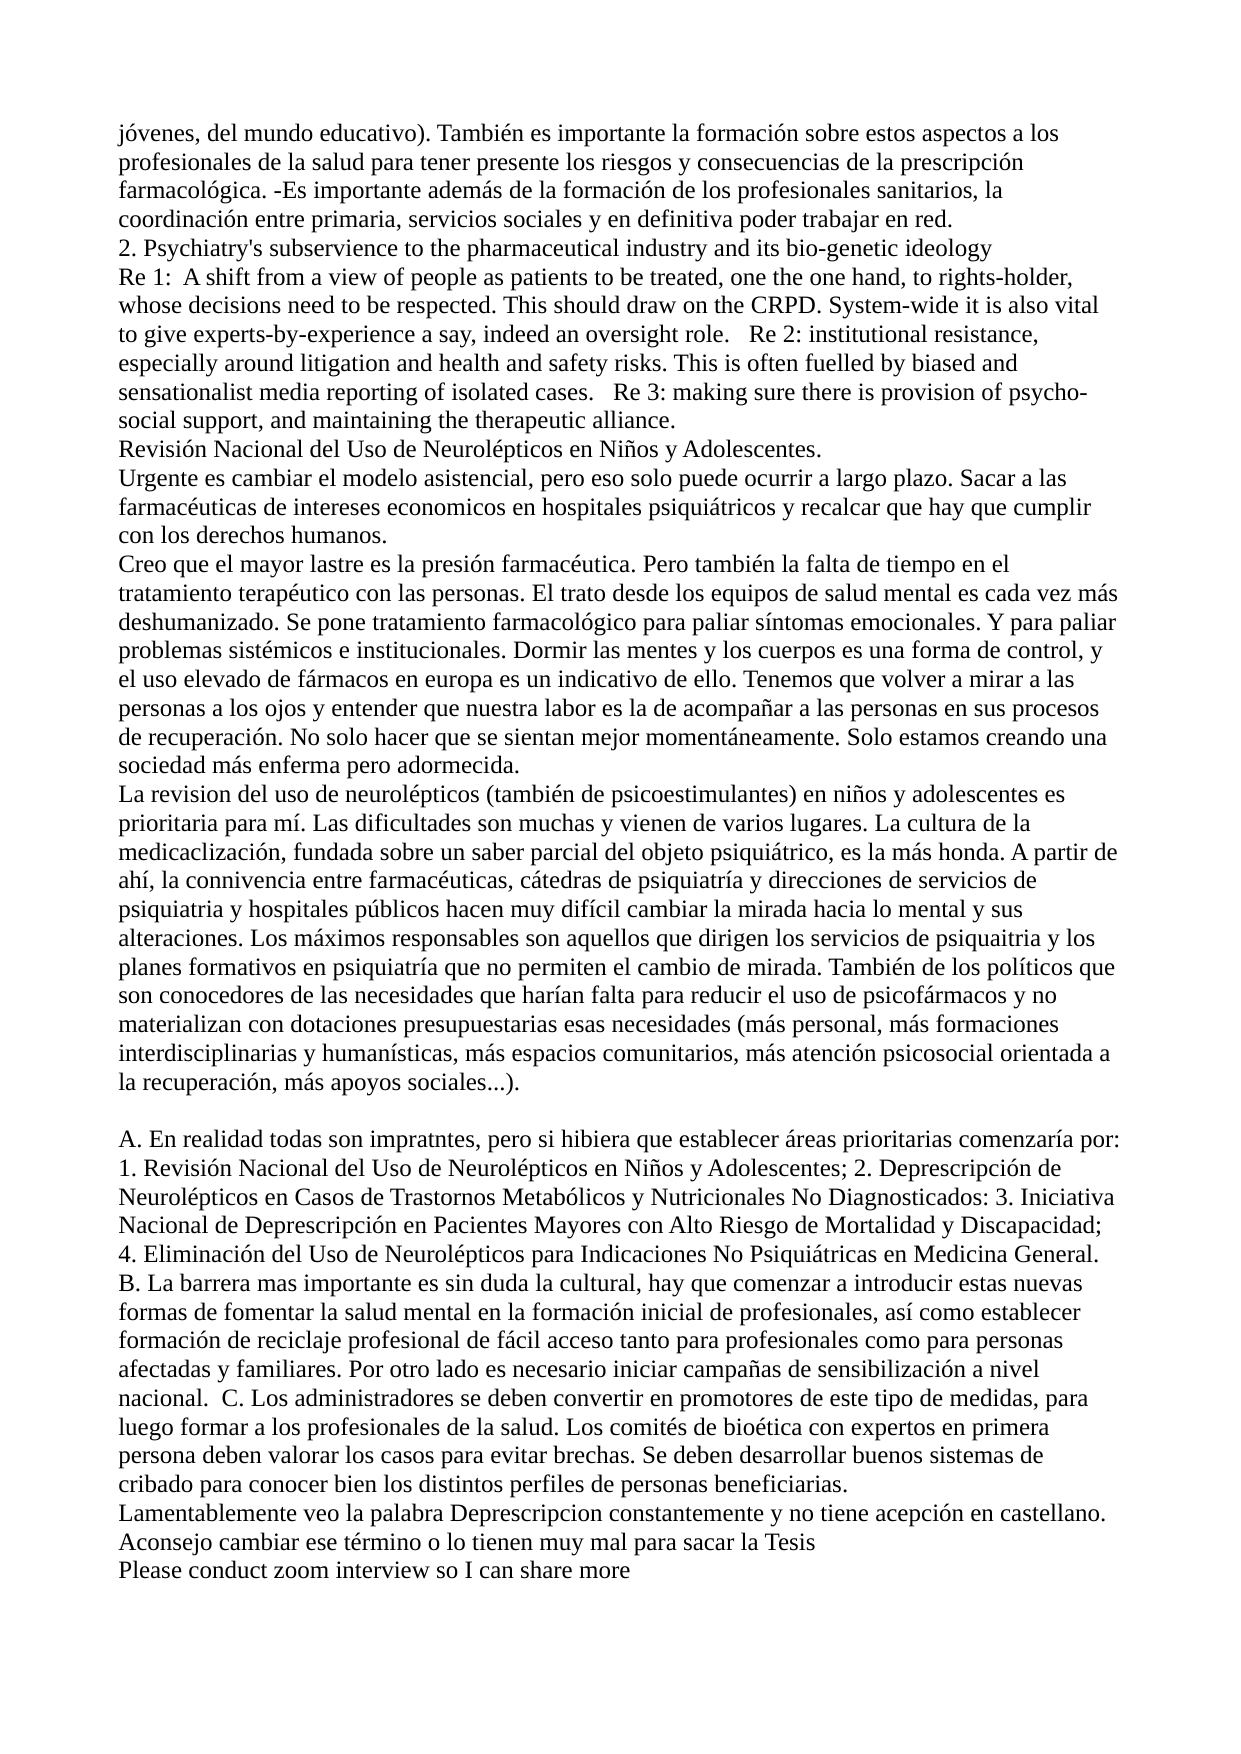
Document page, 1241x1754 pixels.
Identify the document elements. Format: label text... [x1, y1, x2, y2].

text Revisión Nacional del Uso de Neurolépticos en Niños y Adolescentes. [118, 434, 1122, 463]
text Urgente es cambiar el modelo asistencial, pero eso solo puede ocurrir a largo plazo. Sacar a las farmacéuticas de intereses economicos en hospitales psiquiátricos y recalcar que hay que cumplir con los derechos humanos. [118, 463, 1122, 549]
text Please conduct zoom interview so I can share more [118, 1556, 1122, 1584]
text jóvenes, del mundo educativo). También es importante la formación sobre estos aspectos a los profesionales de la salud para tener presente los riesgos y consecuencias de la prescripción farmacológica. -Es importante además de la formación de los profesionales sanitarios, la coordinación entre primaria, servicios sociales y en definitiva poder trabajar en red. [118, 118, 1122, 233]
text Re 1: A shift from a view of people as patients to be treated, one the one hand, to rights-holder, whose decisions need to be respected. This should draw on the CRPD. System-wide it is also vital to give experts-by-experience a say, indeed an oversight role. Re 2: institutional resistance, especially around litigation and health and safety risks. This is often fuelled by biased and sensationalist media reporting of isolated cases. Re 3: making sure there is provision of psycho-social support, and maintaining the therapeutic alliance. [118, 262, 1122, 434]
text La revision del uso de neurolépticos (también de psicoestimulantes) en niños y adolescentes es prioritaria para mí. Las dificultades son muchas y vienen de varios lugares. La cultura de la medicaclización, fundada sobre un saber parcial del objeto psiquiátrico, es la más honda. A partir de ahí, la connivencia entre farmacéuticas, cátedras de psiquiatría y direcciones de servicios de psiquiatria y hospitales públicos hacen muy difícil cambiar la mirada hacia lo mental y sus alteraciones. Los máximos responsables son aquellos que dirigen los servicios de psiquaitria y los planes formativos en psiquiatría que no permiten el cambio de mirada. También de los políticos que son conocedores de las necesidades que harían falta para reducir el uso de psicofármacos y no materializan con dotaciones presupuestarias esas necesidades (más personal, más formaciones interdisciplinarias y humanísticas, más espacios comunitarios, más atención psicosocial orientada a la recuperación, más apoyos sociales...). [118, 779, 1122, 1096]
text Lamentablemente veo la palabra Deprescripcion constantemente y no tiene acepción en castellano. Aconsejo cambiar ese término o lo tienen muy mal para sacar la Tesis [118, 1498, 1122, 1556]
text Creo que el mayor lastre es la presión farmacéutica. Pero también la falta de tiempo en el tratamiento terapéutico con las personas. El trato desde los equipos de salud mental es cada vez más deshumanizado. Se pone tratamiento farmacológico para paliar síntomas emocionales. Y para paliar problemas sistémicos e institucionales. Dormir las mentes y los cuerpos es una forma de control, y el uso elevado de fármacos en europa es un indicativo de ello. Tenemos que volver a mirar a las personas a los ojos y entender que nuestra labor es la de acompañar a las personas en sus procesos de recuperación. No solo hacer que se sientan mejor momentáneamente. Solo estamos creando una sociedad más enferma pero adormecida. [118, 549, 1122, 779]
text A. En realidad todas son impratntes, pero si hibiera que establecer áreas prioritarias comenzaría por: 1. Revisión Nacional del Uso de Neurolépticos en Niños y Adolescentes; 2. Deprescripción de Neurolépticos en Casos de Trastornos Metabólicos y Nutricionales No Diagnosticados: 3. Iniciativa Nacional de Deprescripción en Pacientes Mayores con Alto Riesgo de Mortalidad y Discapacidad; 4. Eliminación del Uso de Neurolépticos para Indicaciones No Psiquiátricas en Medicina General. B. La barrera mas importante es sin duda la cultural, hay que comenzar a introducir estas nuevas formas de fomentar la salud mental en la formación inicial de profesionales, así como establecer formación de reciclaje profesional de fácil acceso tanto para profesionales como para personas afectadas y familiares. Por otro lado es necesario iniciar campañas de sensibilización a nivel nacional. C. Los administradores se deben convertir en promotores de este tipo de medidas, para luego formar a los profesionales de la salud. Los comités de bioética con expertos en primera persona deben valorar los casos para evitar brechas. Se deben desarrollar buenos sistemas de cribado para conocer bien los distintos perfiles de personas beneficiarias. [118, 1124, 1122, 1498]
text 2. Psychiatry's subservience to the pharmaceutical industry and its bio-genetic ideology [118, 233, 1122, 262]
